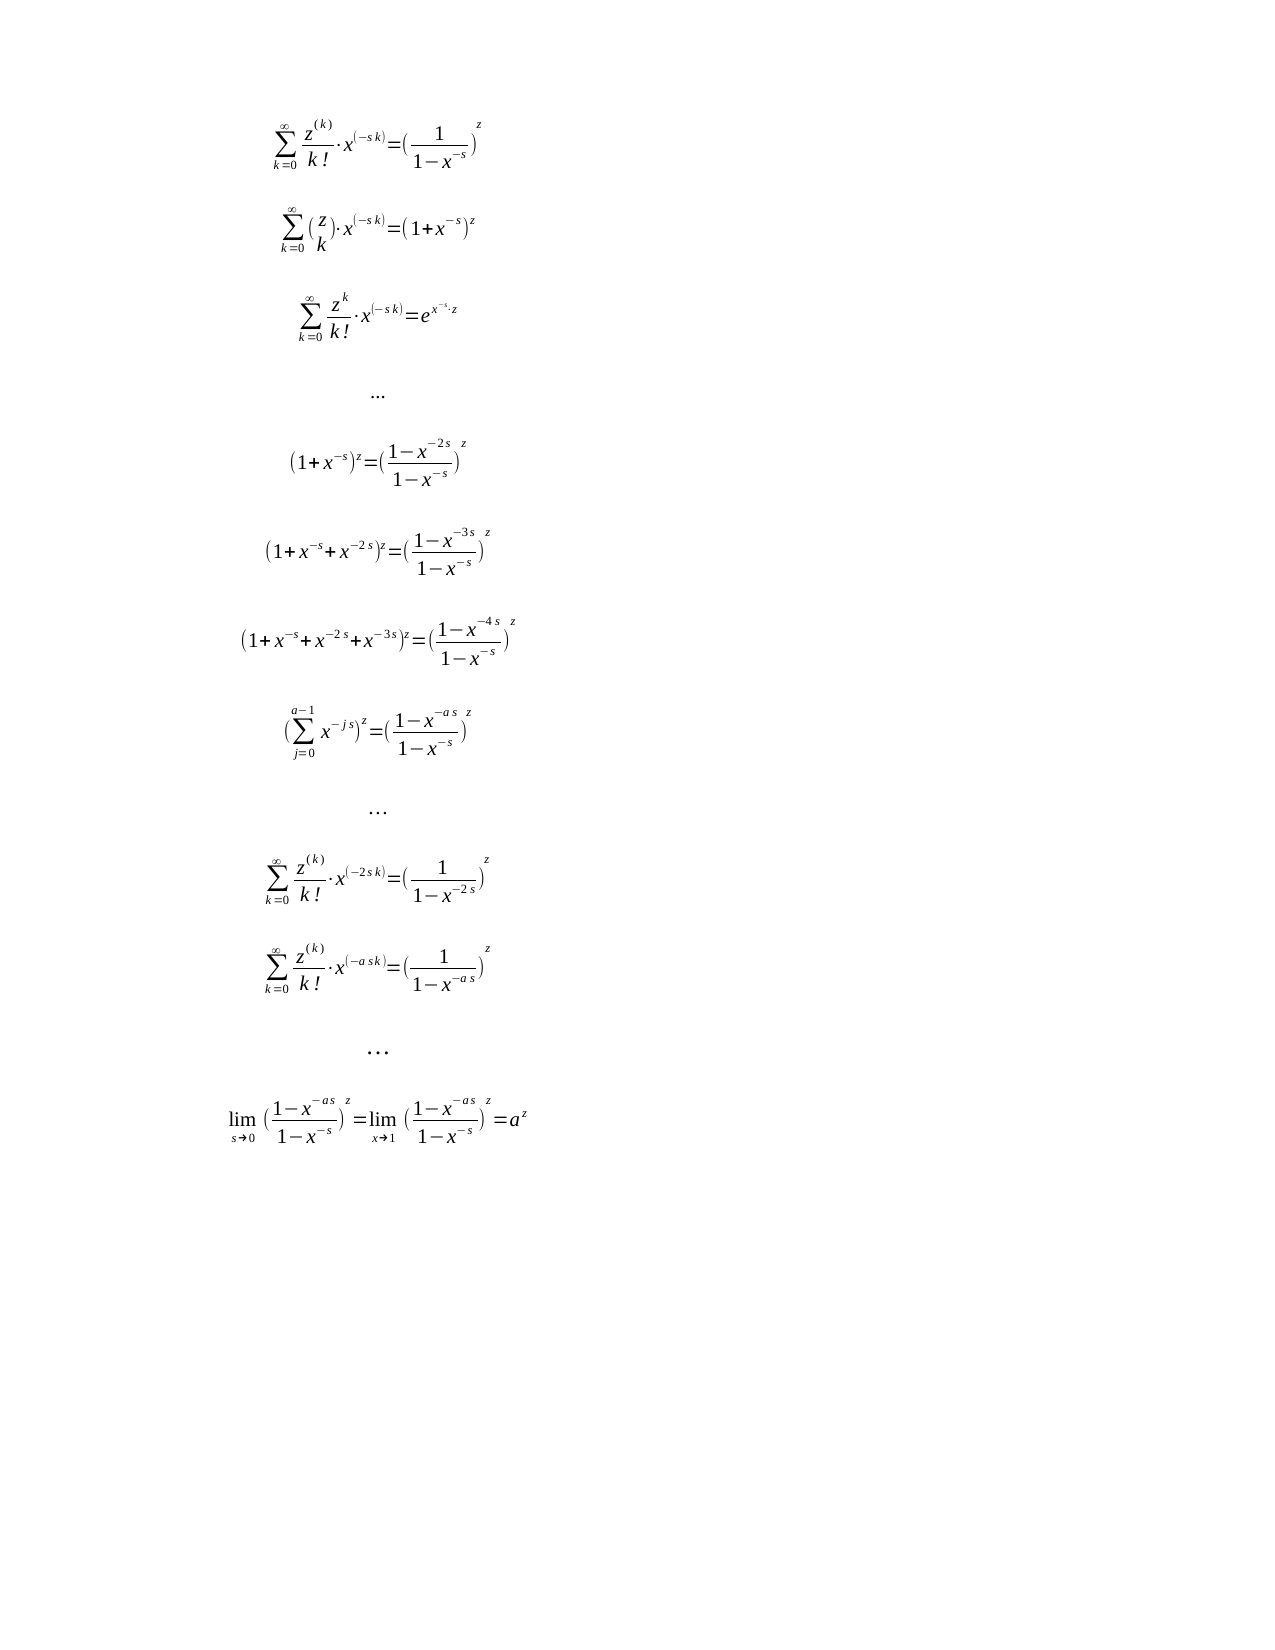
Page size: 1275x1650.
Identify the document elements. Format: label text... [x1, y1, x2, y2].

text ... [118, 379, 637, 403]
text … [118, 1031, 637, 1060]
text … [118, 795, 637, 819]
